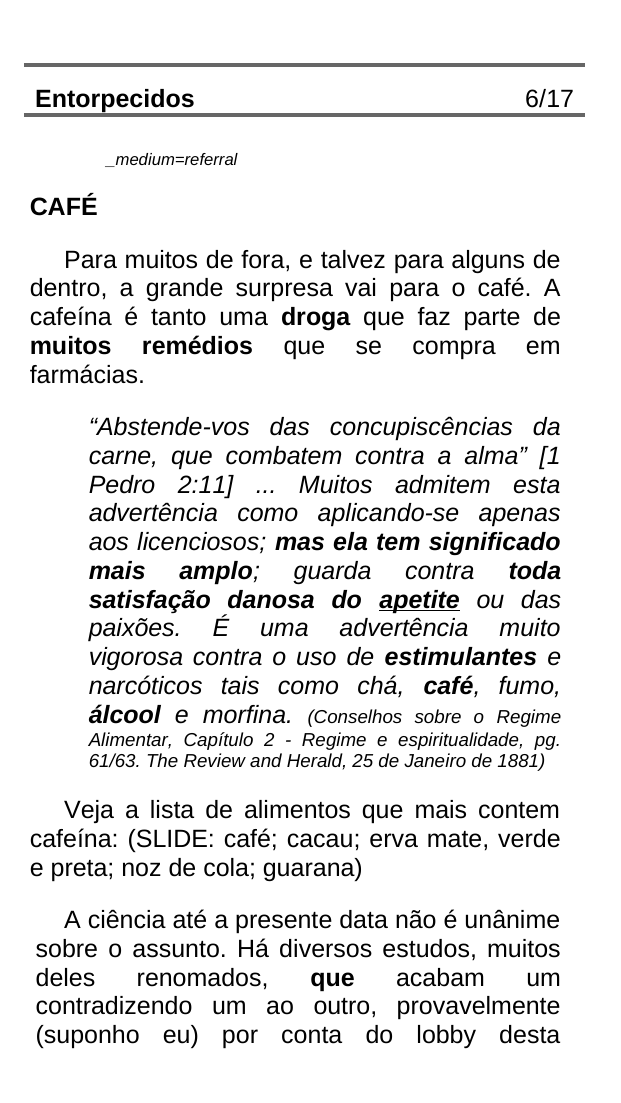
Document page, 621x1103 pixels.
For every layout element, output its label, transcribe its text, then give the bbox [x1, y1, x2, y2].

text _medium=referral [106, 149, 561, 169]
text A ciência até a presente data não é unânime sobre o assunto. Há diversos estudos, muitos deles renomados, que acabam um contradizendo um ao outro, provavelmente (suponho eu) por conta do lobby desta [35, 905, 561, 1049]
text CAFÉ [29, 192, 561, 221]
text Veja a lista de alimentos que mais contem cafeína: (SLIDE: café; cacau; erva mate, verde e preta; noz de cola; guarana) [29, 795, 561, 881]
text “Abstende-vos das concupiscências da carne, que combatem contra a alma” [1 Pedro 2:11] ... Muitos admitem esta advertência como aplicando-se apenas aos licenciosos; mas ela tem significado mais amplo; guarda contra toda satisfação danosa do apetite ou das paixões. É uma advertência muito vigorosa contra o uso de estimulantes e narcóticos tais como chá, café, fumo, álcool e morfina. (Conselhos sobre o Regime Alimentar, Capítulo 2 - Regime e espiritualidade, pg. 61/63. The Review and Herald, 25 de Janeiro de 1881) [88, 412, 561, 771]
text Para muitos de fora, e talvez para alguns de dentro, a grande surpresa vai para o café. A cafeína é tanto uma droga que faz parte de muitos remédios que se compra em farmácias. [29, 245, 561, 388]
